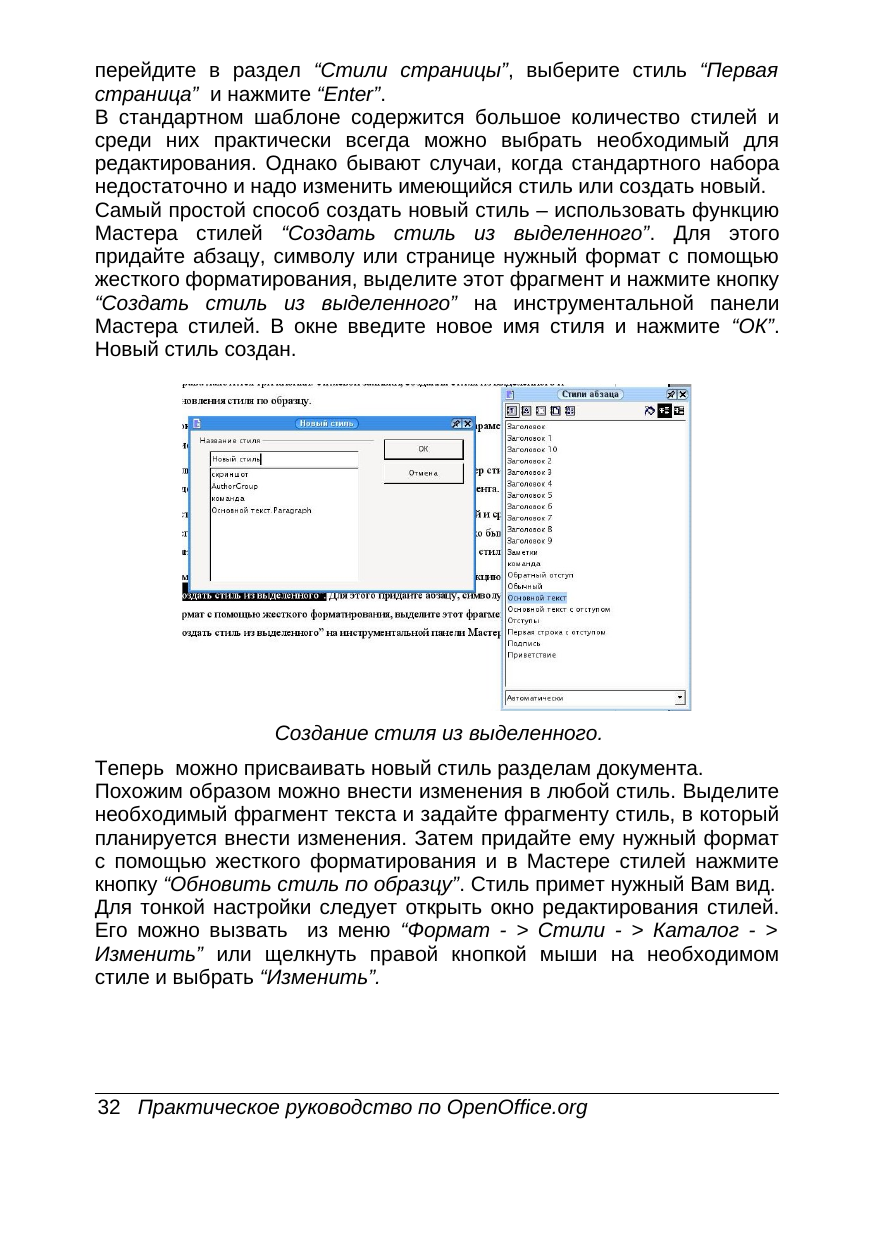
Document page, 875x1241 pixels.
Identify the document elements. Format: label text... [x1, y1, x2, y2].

text Теперь можно присваивать новый стиль разделам документа. [94, 756, 779, 780]
text Для тонкой настройки следует открыть окно редактирования стилей. Его можно вызвать из меню “Формат - > Стили - > Каталог - > Изменить” или щелкнуть правой кнопкой мыши на необходимом стиле и выбрать “Изменить”. [94, 896, 779, 989]
text перейдите в раздел “Стили страницы”, выберите стиль “Первая страница” и нажмите “Enter”. [94, 59, 779, 106]
text Создание стиля из выделенного. [94, 396, 779, 745]
text Похожим образом можно внести изменения в любой стиль. Выделите необходимый фрагмент текста и задайте фрагменту стиль, в который планируется внести изменения. Затем придайте ему нужный формат с помощью жесткого форматирования и в Мастере стилей нажмите кнопку “Обновить стиль по образцу”. Стиль примет нужный Вам вид. [94, 780, 779, 896]
picture [182, 384, 692, 711]
text В стандартном шаблоне содержится большое количество стилей и среди них практически всегда можно выбрать необходимый для редактирования. Однако бывают случаи, когда стандартного набора недостаточно и надо изменить имеющийся стиль или создать новый. [94, 106, 779, 198]
text Самый простой способ создать новый стиль – использовать функцию Мастера стилей “Создать стиль из выделенного”. Для этого придайте абзацу, символу или странице нужный формат с помощью жесткого форматирования, выделите этот фрагмент и нажмите кнопку “Создать стиль из выделенного” на инструментальной панели Мастера стилей. В окне введите новое имя стиля и нажмите “ОК”. Новый стиль создан. [94, 198, 779, 361]
